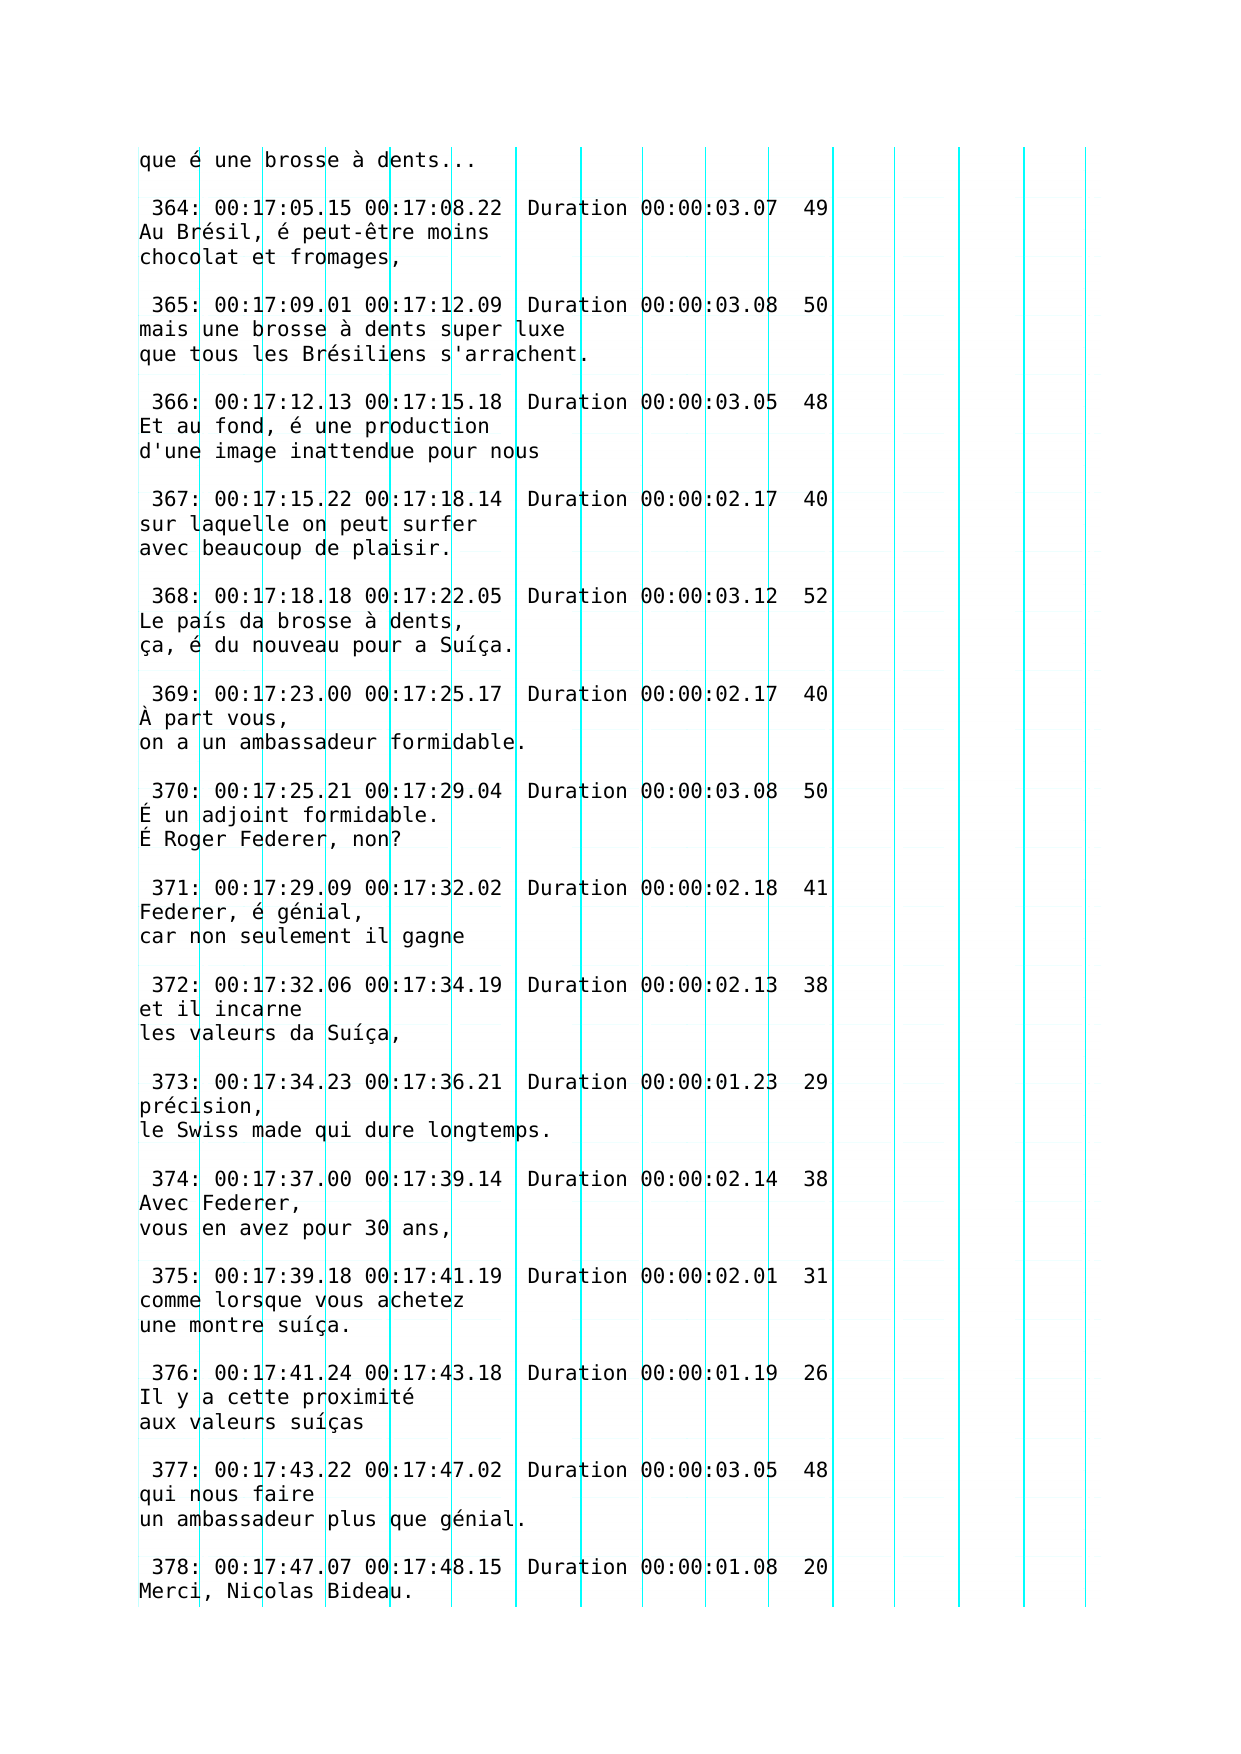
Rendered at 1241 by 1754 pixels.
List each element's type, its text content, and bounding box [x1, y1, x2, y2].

text 371: 00:17:29.09 00:17:32.02 Duration 00:00:02.18 41 [139, 876, 1101, 900]
text que tous les Brésiliens s'arrachent. [139, 342, 1101, 366]
text Le país da brosse à dents, [139, 609, 1101, 633]
text 376: 00:17:41.24 00:17:43.18 Duration 00:00:01.19 26 [139, 1361, 1101, 1385]
text 364: 00:17:05.15 00:17:08.22 Duration 00:00:03.07 49 [139, 196, 1101, 220]
text et il incarne [139, 997, 1101, 1021]
text qui nous faire [139, 1482, 1101, 1507]
text le Swiss made qui dure longtemps. [139, 1118, 1101, 1143]
text À part vous, [139, 706, 1101, 730]
text 369: 00:17:23.00 00:17:25.17 Duration 00:00:02.17 40 [139, 682, 1101, 706]
text ça, é du nouveau pour a Suíça. [139, 633, 1101, 657]
text 367: 00:17:15.22 00:17:18.14 Duration 00:00:02.17 40 [139, 487, 1101, 512]
text 377: 00:17:43.22 00:17:47.02 Duration 00:00:03.05 48 [139, 1458, 1101, 1482]
text mais une brosse à dents super luxe [139, 317, 1101, 342]
text Au Brésil, é peut-être moins [139, 220, 1101, 245]
text Federer, é génial, [139, 900, 1101, 924]
text 378: 00:17:47.07 00:17:48.15 Duration 00:00:01.08 20 [139, 1555, 1101, 1579]
text 368: 00:17:18.18 00:17:22.05 Duration 00:00:03.12 52 [139, 584, 1101, 609]
text É Roger Federer, non? [139, 827, 1101, 851]
text une montre suíça. [139, 1313, 1101, 1337]
text 374: 00:17:37.00 00:17:39.14 Duration 00:00:02.14 38 [139, 1167, 1101, 1191]
text 365: 00:17:09.01 00:17:12.09 Duration 00:00:03.08 50 [139, 293, 1101, 317]
text avec beaucoup de plaisir. [139, 536, 1101, 560]
text les valeurs da Suíça, [139, 1021, 1101, 1046]
text 370: 00:17:25.21 00:17:29.04 Duration 00:00:03.08 50 [139, 779, 1101, 803]
text on a un ambassadeur formidable. [139, 730, 1101, 754]
text que é une brosse à dents... [139, 148, 1101, 172]
text 366: 00:17:12.13 00:17:15.18 Duration 00:00:03.05 48 [139, 390, 1101, 414]
text Merci, Nicolas Bideau. [139, 1579, 1101, 1604]
text un ambassadeur plus que génial. [139, 1507, 1101, 1531]
text É un adjoint formidable. [139, 803, 1101, 827]
text comme lorsque vous achetez [139, 1288, 1101, 1313]
text vous en avez pour 30 ans, [139, 1216, 1101, 1240]
text 373: 00:17:34.23 00:17:36.21 Duration 00:00:01.23 29 [139, 1070, 1101, 1094]
text 372: 00:17:32.06 00:17:34.19 Duration 00:00:02.13 38 [139, 973, 1101, 997]
text précision, [139, 1094, 1101, 1118]
text sur laquelle on peut surfer [139, 512, 1101, 536]
text 375: 00:17:39.18 00:17:41.19 Duration 00:00:02.01 31 [139, 1264, 1101, 1288]
text Et au fond, é une production [139, 414, 1101, 439]
text Il y a cette proximité [139, 1385, 1101, 1410]
text aux valeurs suíças [139, 1410, 1101, 1434]
text chocolat et fromages, [139, 245, 1101, 269]
text Avec Federer, [139, 1191, 1101, 1216]
text car non seulement il gagne [139, 924, 1101, 948]
text d'une image inattendue pour nous [139, 439, 1101, 463]
picture [138, 147, 1102, 1607]
